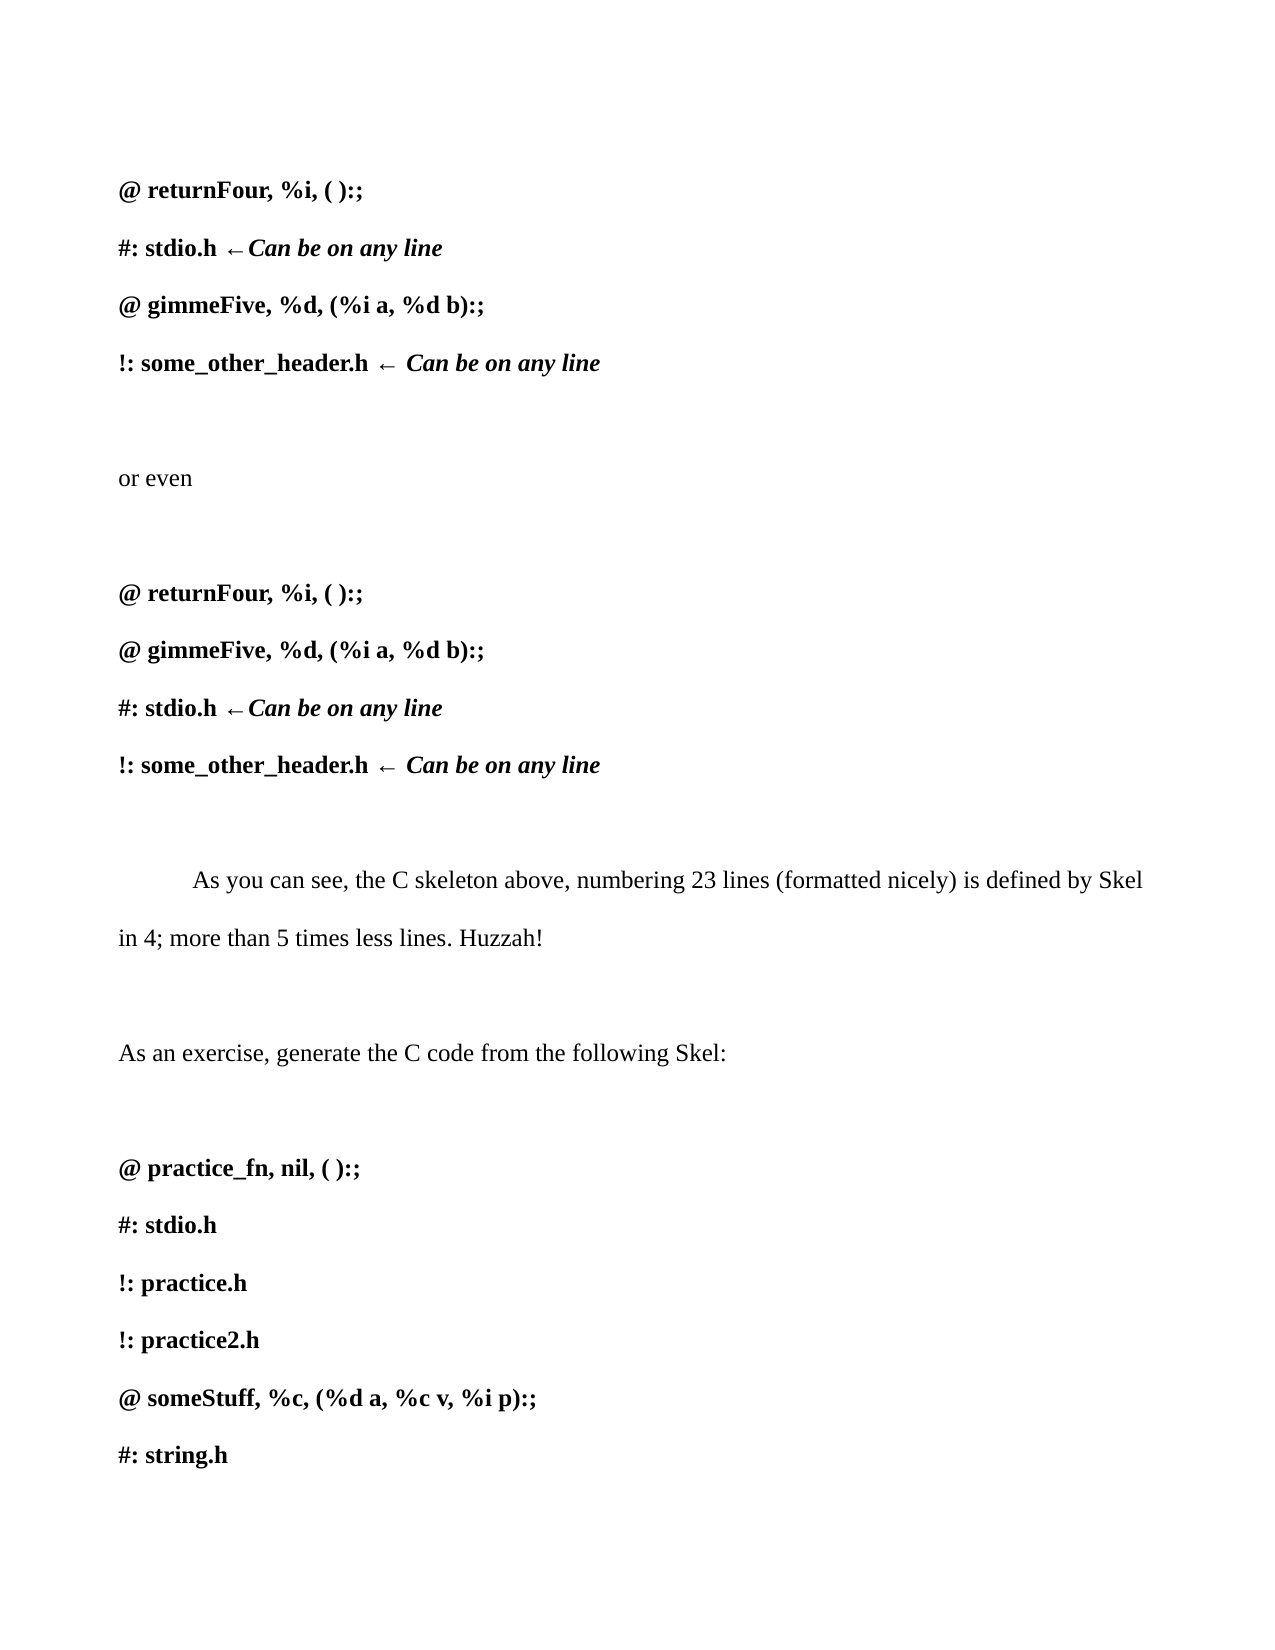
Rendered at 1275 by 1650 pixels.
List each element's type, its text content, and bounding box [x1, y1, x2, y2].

text !: some_other_header.h ← Can be on any line [118, 348, 1157, 377]
text #: stdio.h [118, 1211, 1157, 1239]
text #: stdio.h ←Can be on any line [118, 233, 1157, 262]
text @ gimmeFive, %d, (%i a, %d b):; [118, 636, 1157, 664]
text As an exercise, generate the C code from the following Skel: [118, 1038, 1157, 1067]
text !: practice2.h [118, 1326, 1157, 1354]
text #: stdio.h ←Can be on any line [118, 693, 1157, 722]
text @ practice_fn, nil, ( ):; [118, 1153, 1157, 1182]
text @ someStuff, %c, (%d a, %c v, %i p):; [118, 1383, 1157, 1412]
text As you can see, the C skeleton above, numbering 23 lines (formatted nicely) is defined by Skel in 4; more than 5 times less lines. Huzzah! [118, 866, 1157, 952]
text !: practice.h [118, 1268, 1157, 1297]
text @ gimmeFive, %d, (%i a, %d b):; [118, 291, 1157, 319]
text or even [118, 463, 1157, 492]
text @ returnFour, %i, ( ):; [118, 578, 1157, 607]
text #: string.h [118, 1441, 1157, 1469]
text !: some_other_header.h ← Can be on any line [118, 751, 1157, 779]
text @ returnFour, %i, ( ):; [118, 176, 1157, 204]
